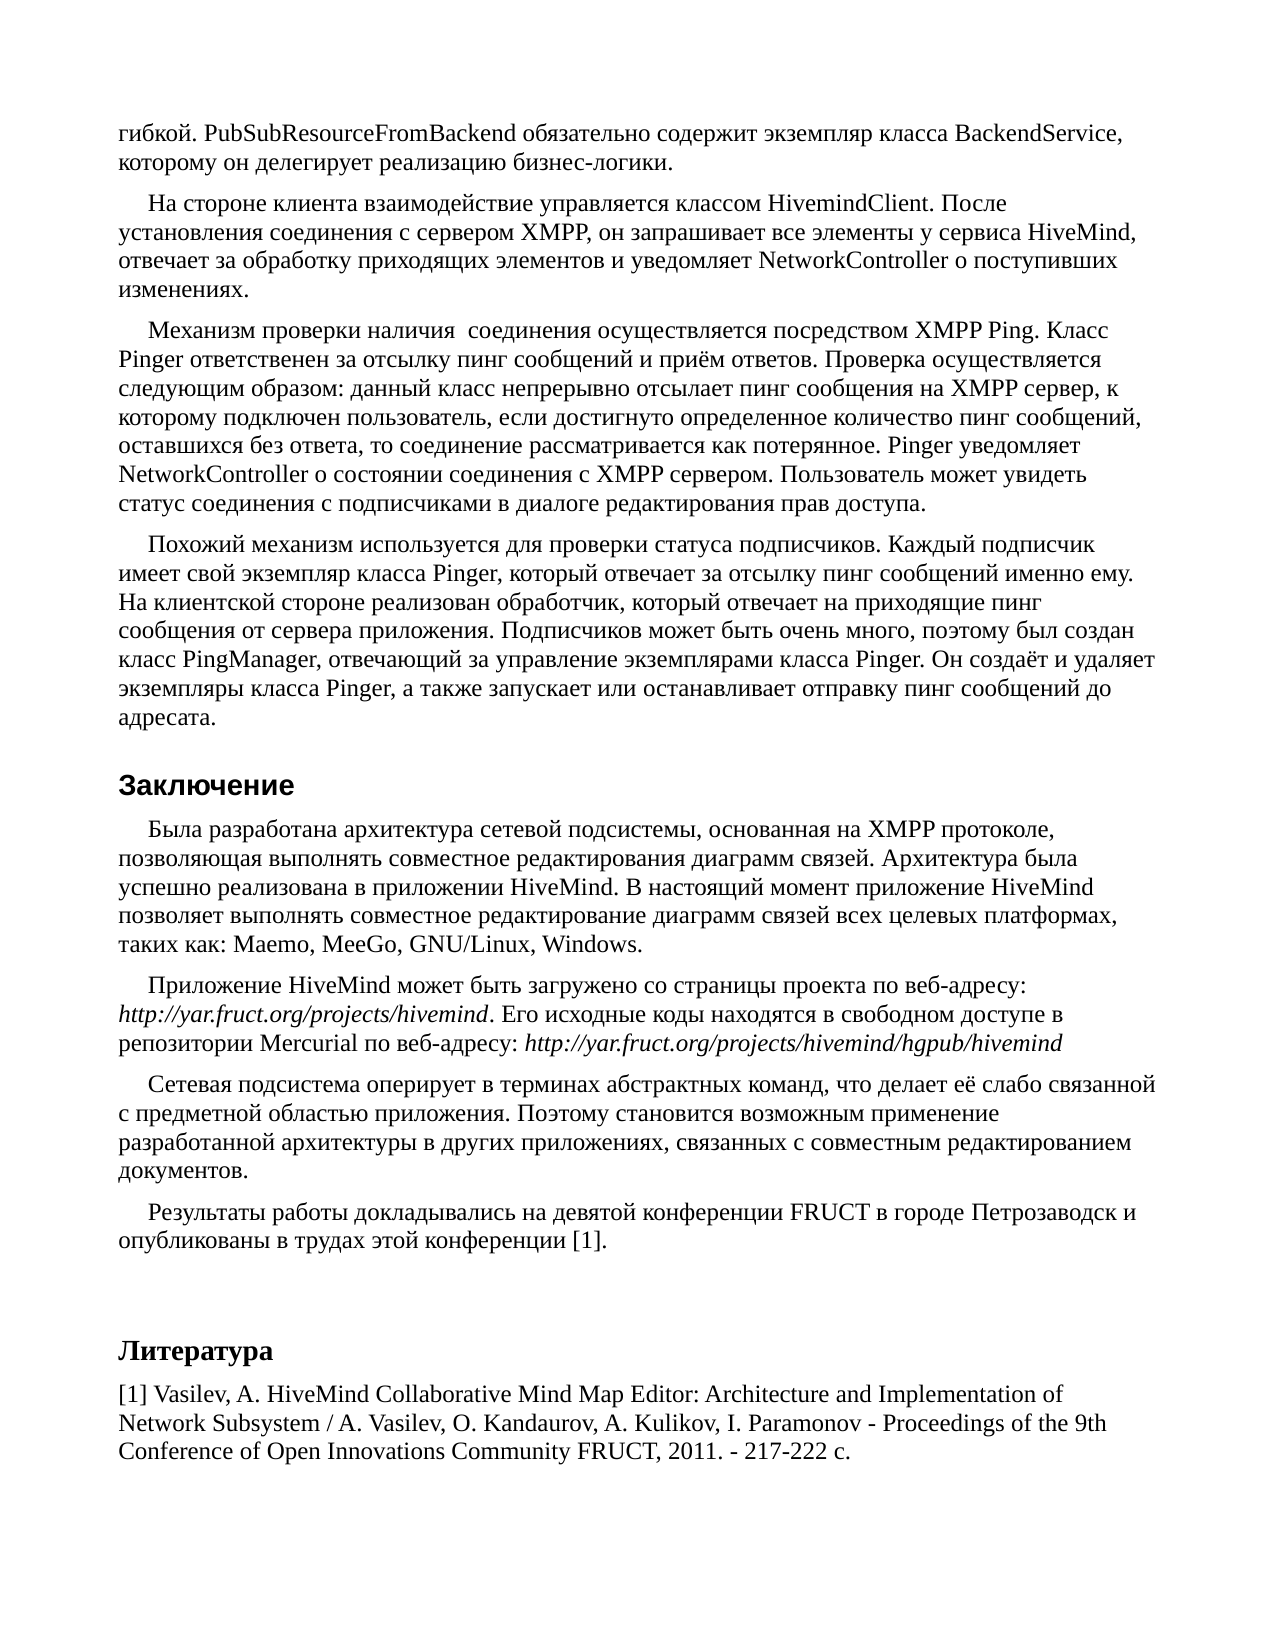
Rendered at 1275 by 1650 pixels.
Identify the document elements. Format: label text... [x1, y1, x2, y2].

text Результаты работы докладывались на девятой конференции FRUCT в городе Петрозаводск и опубликованы в трудах этой конференции [1]. [118, 1197, 1157, 1254]
text Похожий механизм используется для проверки статуса подписчиков. Каждый подписчик имеет свой экземпляр класса Pinger, который отвечает за отсылку пинг сообщений именно ему. На клиентской стороне реализован обработчик, который отвечает на приходящие пинг сообщения от сервера приложения. Подписчиков может быть очень много, поэтому был создан класс PingManager, отвечающий за управление экземплярами класса Pinger. Он создаёт и удаляет экземпляры класса Pinger, а также запускает или останавливает отправку пинг сообщений до адресата. [118, 529, 1157, 731]
text Приложение HiveMind может быть загружено со страницы проекта по веб-адресу: http://yar.fruct.org/projects/hivemind. Его исходные коды находятся в свободном доступе в репозитории Mercurial по веб-адресу: http://yar.fruct.org/projects/hivemind/hgpub/hivemind [118, 970, 1157, 1057]
text [1] Vasilev, A. HiveMind Collaborative Mind Map Editor: Architecture and Implementation of Network Subsystem / A. Vasilev, O. Kandaurov, A. Kulikov, I. Paramonov - Proceedings of the 9th Conference of Open Innovations Community FRUCT, 2011. - 217-222 c. [118, 1379, 1157, 1465]
text Сетевая подсистема оперирует в терминах абстрактных команд, что делает её слабо связанной с предметной областью приложения. Поэтому становится возможным применение разработанной архитектуры в других приложениях, связанных с совместным редактированием документов. [118, 1069, 1157, 1184]
text Была разработана архитектура сетевой подсистемы, основанная на XMPP протоколе, позволяющая выполнять совместное редактирования диаграмм связей. Архитектура была успешно реализована в приложении HiveMind. В настоящий момент приложение HiveMind позволяет выполнять совместное редактирование диаграмм связей всех целевых платформах, таких как: Maemo, MeeGo, GNU/Linux, Windows. [118, 814, 1157, 958]
subtitle Заключение [118, 768, 1157, 802]
text Механизм проверки наличия соединения осуществляется посредством XMPP Ping. Класс Pinger ответственен за отсылку пинг сообщений и приём ответов. Проверка осуществляется следующим образом: данный класс непрерывно отсылает пинг сообщения на XMPP сервер, к которому подключен пользователь, если достигнуто определенное количество пинг сообщений, оставшихся без ответа, то соединение рассматривается как потерянное. Pinger уведомляет NetworkController о состоянии соединения с XMPP сервером. Пользователь может увидеть статус соединения с подписчиками в диалоге редактирования прав доступа. [118, 316, 1157, 517]
text На стороне клиента взаимодействие управляется классом HivemindClient. После установления соединения с сервером XMPP, он запрашивает все элементы у сервиса HiveMind, отвечает за обработку приходящих элементов и уведомляет NetworkController о поступивших изменениях. [118, 188, 1157, 303]
text гибкой. PubSubResourceFromBackend обязательно содержит экземпляр класса BackendService, которому он делегирует реализацию бизнес-логики. [118, 118, 1157, 176]
subtitle Литература [118, 1333, 1157, 1366]
